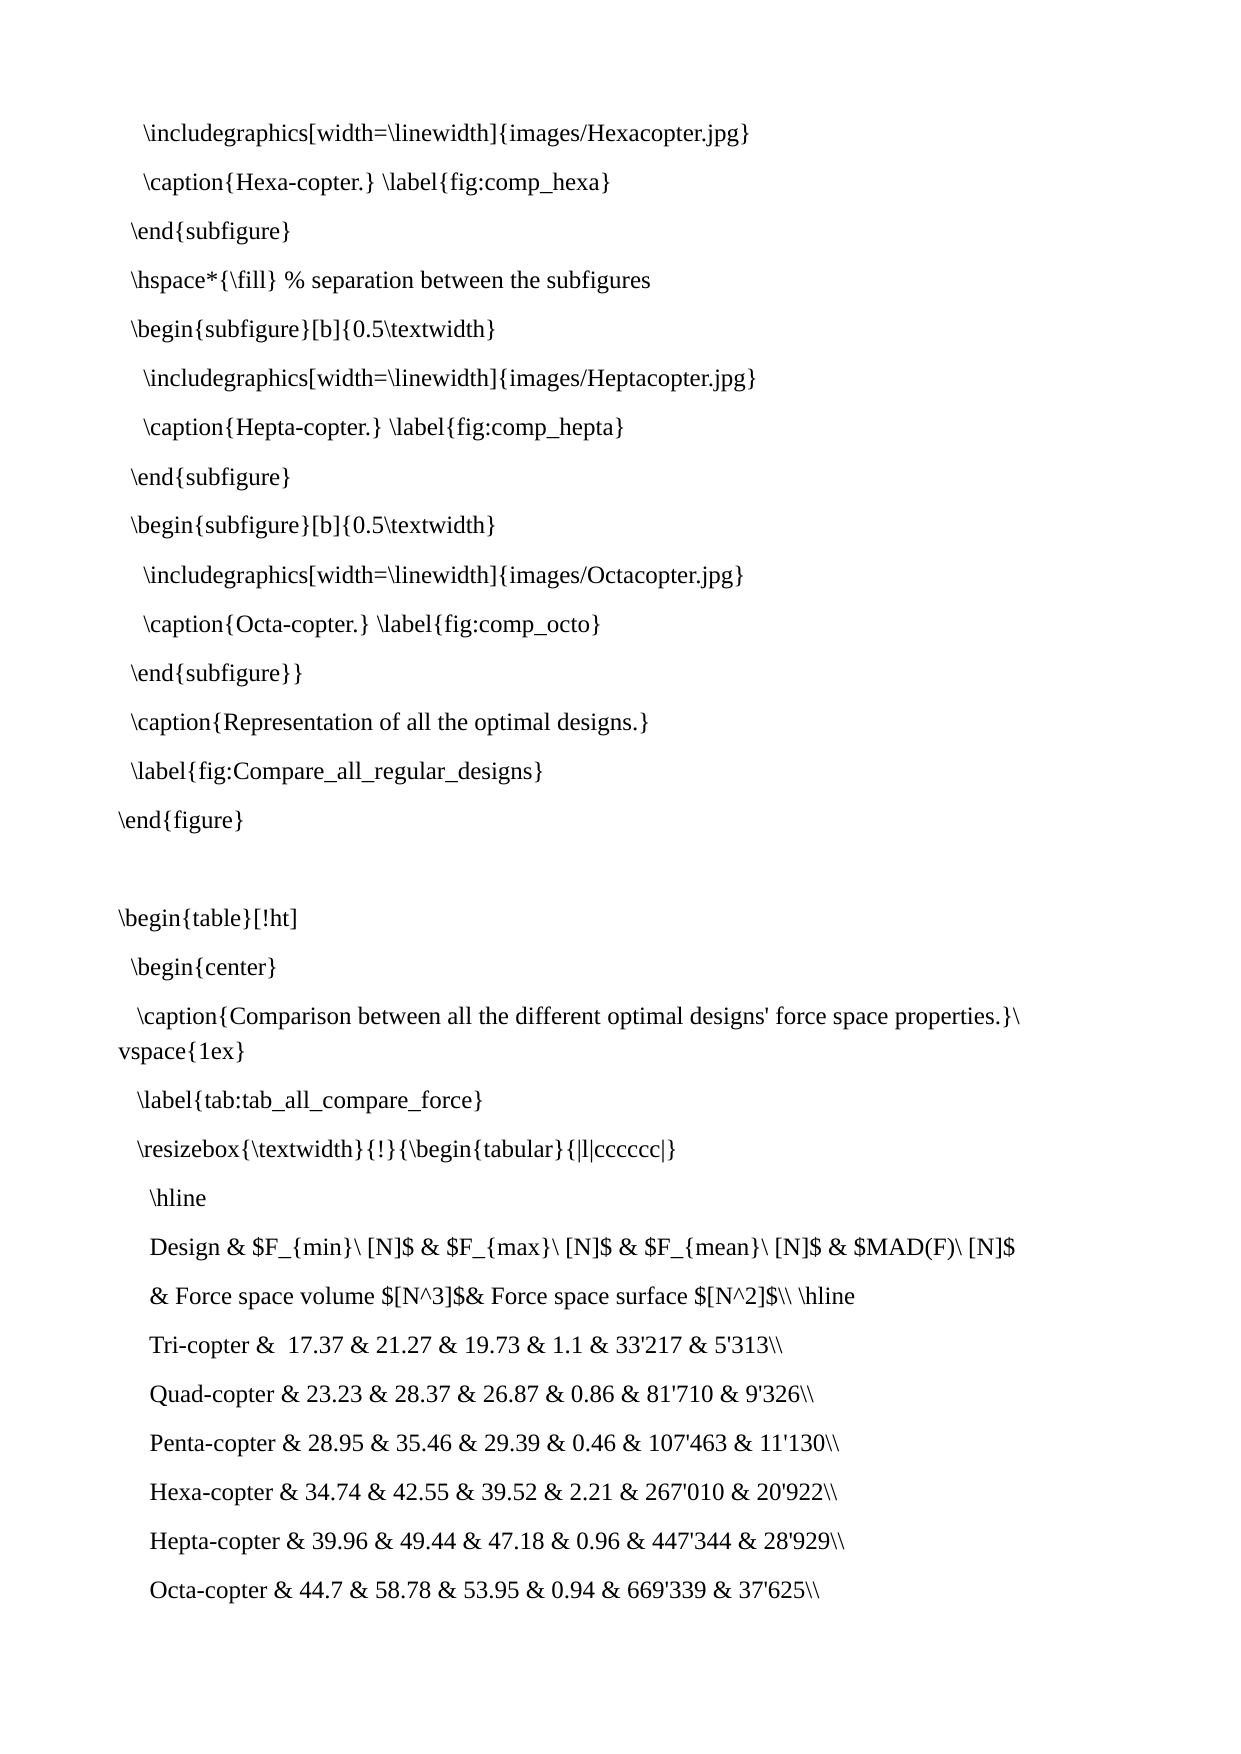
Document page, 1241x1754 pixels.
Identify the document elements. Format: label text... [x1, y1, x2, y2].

text & Force space volume $[N^3]$& Force space surface $[N^2]$\\ \hline [118, 1281, 1122, 1310]
text \hspace*{\fill} % separation between the subfigures [118, 265, 1122, 294]
text Penta-copter & 28.95 & 35.46 & 29.39 & 0.46 & 107'463 & 11'130\\ [118, 1428, 1122, 1457]
text \caption{Hepta-copter.} \label{fig:comp_hepta} [118, 412, 1122, 441]
text Hepta-copter & 39.96 & 49.44 & 47.18 & 0.96 & 447'344 & 28'929\\ [118, 1526, 1122, 1555]
text Hexa-copter & 34.74 & 42.55 & 39.52 & 2.21 & 267'010 & 20'922\\ [118, 1477, 1122, 1506]
text \begin{subfigure}[b]{0.5\textwidth} [118, 511, 1122, 539]
text \label{tab:tab_all_compare_force} [118, 1085, 1122, 1113]
text \caption{Octa-copter.} \label{fig:comp_octo} [118, 609, 1122, 637]
text Design & $F_{min}\ [N]$ & $F_{max}\ [N]$ & $F_{mean}\ [N]$ & $MAD(F)\ [N]$ [118, 1232, 1122, 1261]
text \begin{table}[!ht] [118, 903, 1122, 932]
text \end{subfigure} [118, 462, 1122, 490]
text \caption{Comparison between all the different optimal designs' force space properties.}\vspace{1ex} [118, 1001, 1122, 1064]
text Quad-copter & 23.23 & 28.37 & 26.87 & 0.86 & 81'710 & 9'326\\ [118, 1379, 1122, 1408]
text \end{figure} [118, 805, 1122, 834]
text \label{fig:Compare_all_regular_designs} [118, 756, 1122, 785]
text \includegraphics[width=\linewidth]{images/Octacopter.jpg} [118, 560, 1122, 588]
text \caption{Representation of all the optimal designs.} [118, 707, 1122, 736]
text \includegraphics[width=\linewidth]{images/Heptacopter.jpg} [118, 363, 1122, 392]
text \hline [118, 1183, 1122, 1212]
text \end{subfigure}} [118, 658, 1122, 687]
text \begin{subfigure}[b]{0.5\textwidth} [118, 314, 1122, 343]
text Tri-copter & 17.37 & 21.27 & 19.73 & 1.1 & 33'217 & 5'313\\ [118, 1330, 1122, 1359]
text \begin{center} [118, 952, 1122, 981]
text \end{subfigure} [118, 216, 1122, 245]
text \caption{Hexa-copter.} \label{fig:comp_hexa} [118, 167, 1122, 196]
text \includegraphics[width=\linewidth]{images/Hexacopter.jpg} [118, 118, 1122, 147]
text Octa-copter & 44.7 & 58.78 & 53.95 & 0.94 & 669'339 & 37'625\\ [118, 1575, 1122, 1604]
text \resizebox{\textwidth}{!}{\begin{tabular}{|l|cccccc|} [118, 1134, 1122, 1163]
